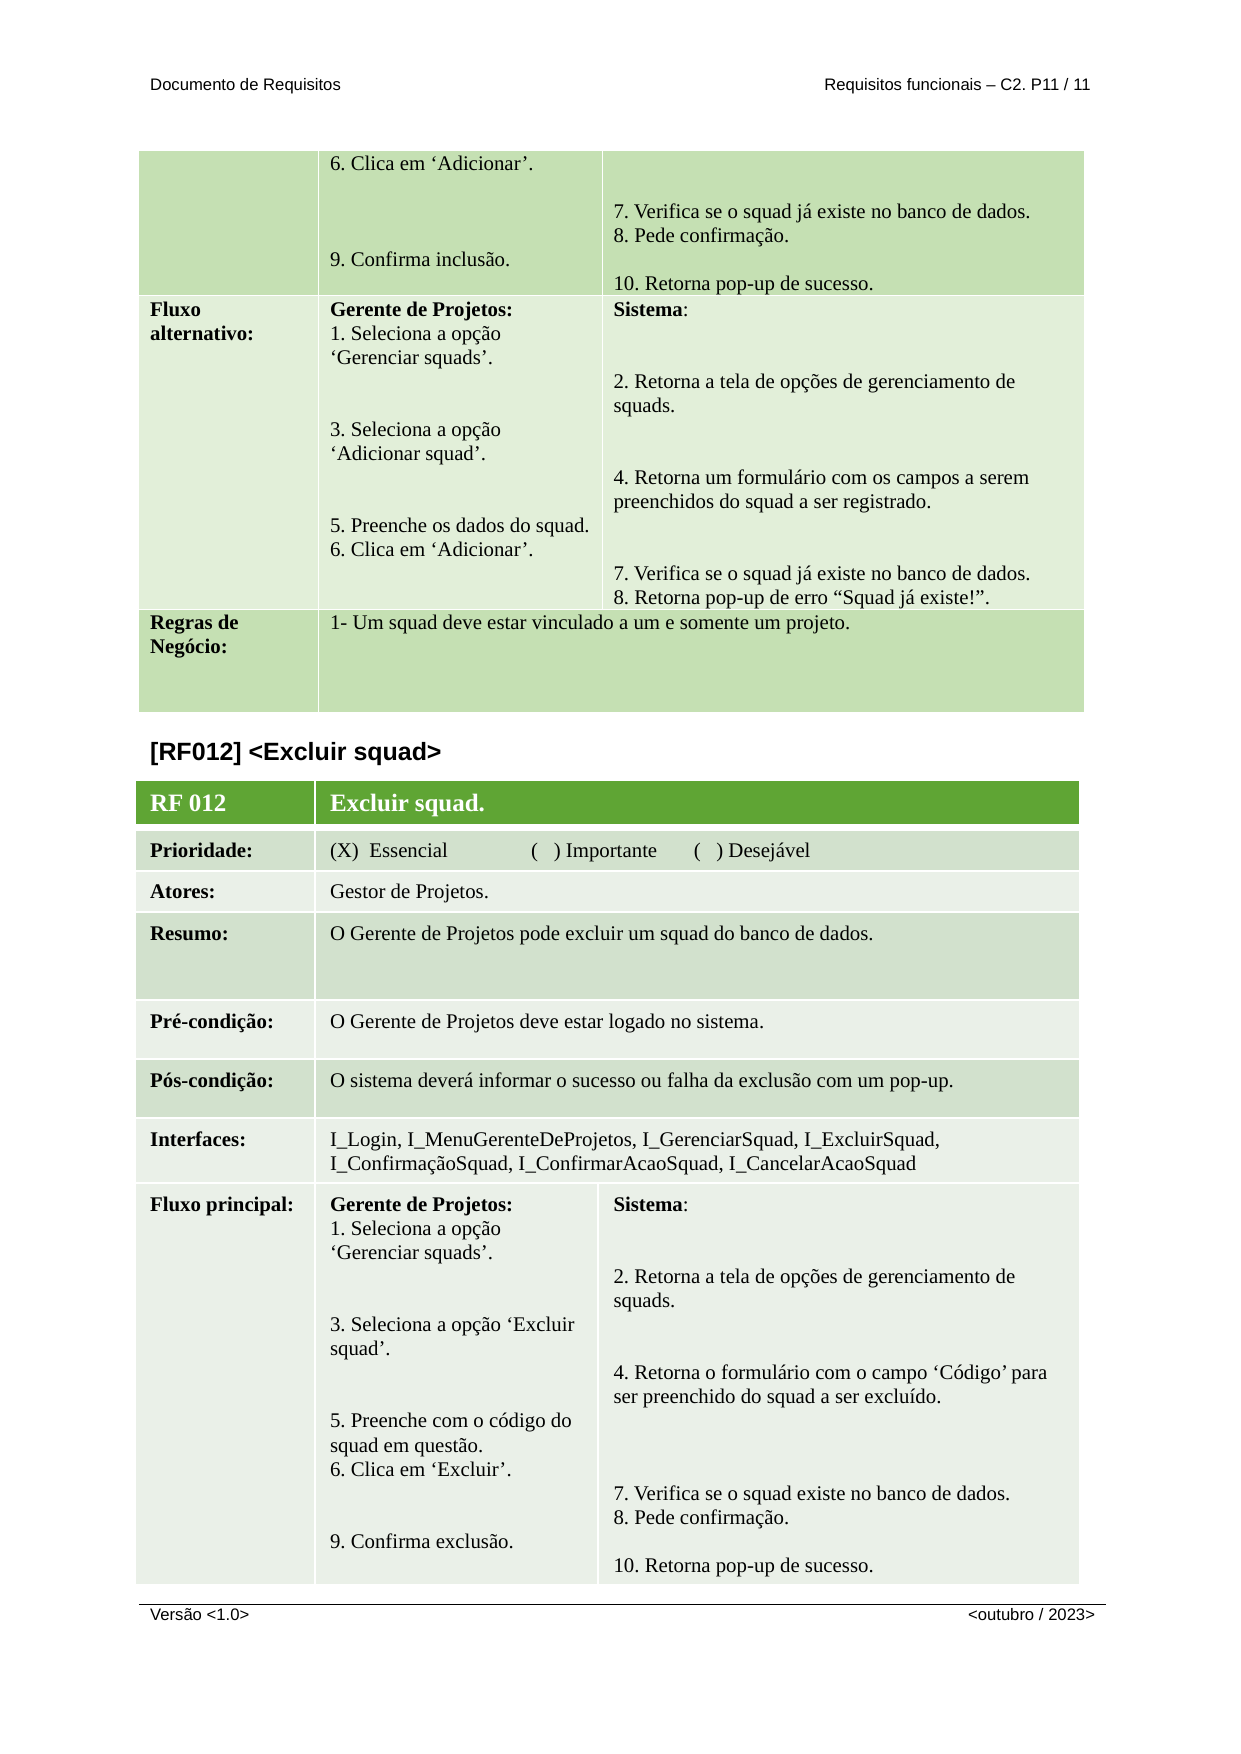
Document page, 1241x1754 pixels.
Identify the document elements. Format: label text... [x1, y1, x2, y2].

table_cell O Gerente de Projetos deve estar logado no sistema. [316, 1001, 1079, 1058]
table_cell Fluxo principal: [136, 1184, 314, 1584]
table_cell Fluxo alternativo: [139, 296, 318, 609]
table_cell 1- Um squad deve estar vinculado a um e somente um projeto. [319, 610, 1084, 712]
table_cell Pós-condição: [136, 1060, 314, 1117]
table_cell Pré-condição: [136, 1001, 314, 1058]
table_cell Gerente de Projetos: 1. Seleciona a opção ‘Gerenciar squads’. 3. Seleciona a opção ‘Excluir squad’. 5. Preenche com o código do squad em questão. 6. Clica em ‘Excluir’. 9. Confirma exclusão. [316, 1184, 597, 1584]
table_cell Atores: [136, 872, 314, 911]
table_cell Sistema: 2. Retorna a tela de opções de gerenciamento de squads. 4. Retorna o formulário com o campo ‘Código’ para ser preenchido do squad a ser excluído. 7. Verifica se o squad existe no banco de dados. 8. Pede confirmação. 10. Retorna pop-up de sucesso. [599, 1184, 1079, 1584]
table_header RF 012 [136, 781, 314, 824]
table_cell [139, 151, 318, 295]
table_cell O Gerente de Projetos pode excluir um squad do banco de dados. [316, 913, 1079, 999]
table_cell 6. Clica em ‘Adicionar’. 9. Confirma inclusão. [319, 151, 602, 295]
text [RF012] <Excluir squad> [150, 737, 1090, 766]
table_cell Gerente de Projetos: 1. Seleciona a opção ‘Gerenciar squads’. 3. Seleciona a opção ‘Adicionar squad’. 5. Preenche os dados do squad. 6. Clica em ‘Adicionar’. [319, 296, 602, 609]
table_cell I_Login, I_MenuGerenteDeProjetos, I_GerenciarSquad, I_ExcluirSquad, I_ConfirmaçãoSquad, I_ConfirmarAcaoSquad, I_CancelarAcaoSquad [316, 1119, 1079, 1182]
table_cell Interfaces: [136, 1119, 314, 1182]
table_header Excluir squad. [316, 781, 1079, 824]
table_cell (X) Essencial ( ) Importante ( ) Desejável [316, 831, 1079, 870]
table_cell Prioridade: [136, 831, 314, 870]
table_cell 7. Verifica se o squad já existe no banco de dados. 8. Pede confirmação. 10. Retorna pop-up de sucesso. [603, 151, 1084, 295]
table_cell Regras de Negócio: [139, 610, 318, 712]
table_cell Gestor de Projetos. [316, 872, 1079, 911]
table_cell O sistema deverá informar o sucesso ou falha da exclusão com um pop-up. [316, 1060, 1079, 1117]
table_cell Resumo: [136, 913, 314, 999]
table_cell Sistema: 2. Retorna a tela de opções de gerenciamento de squads. 4. Retorna um formulário com os campos a serem preenchidos do squad a ser registrado. 7. Verifica se o squad já existe no banco de dados. 8. Retorna pop-up de erro “Squad já existe!”. [603, 296, 1084, 609]
